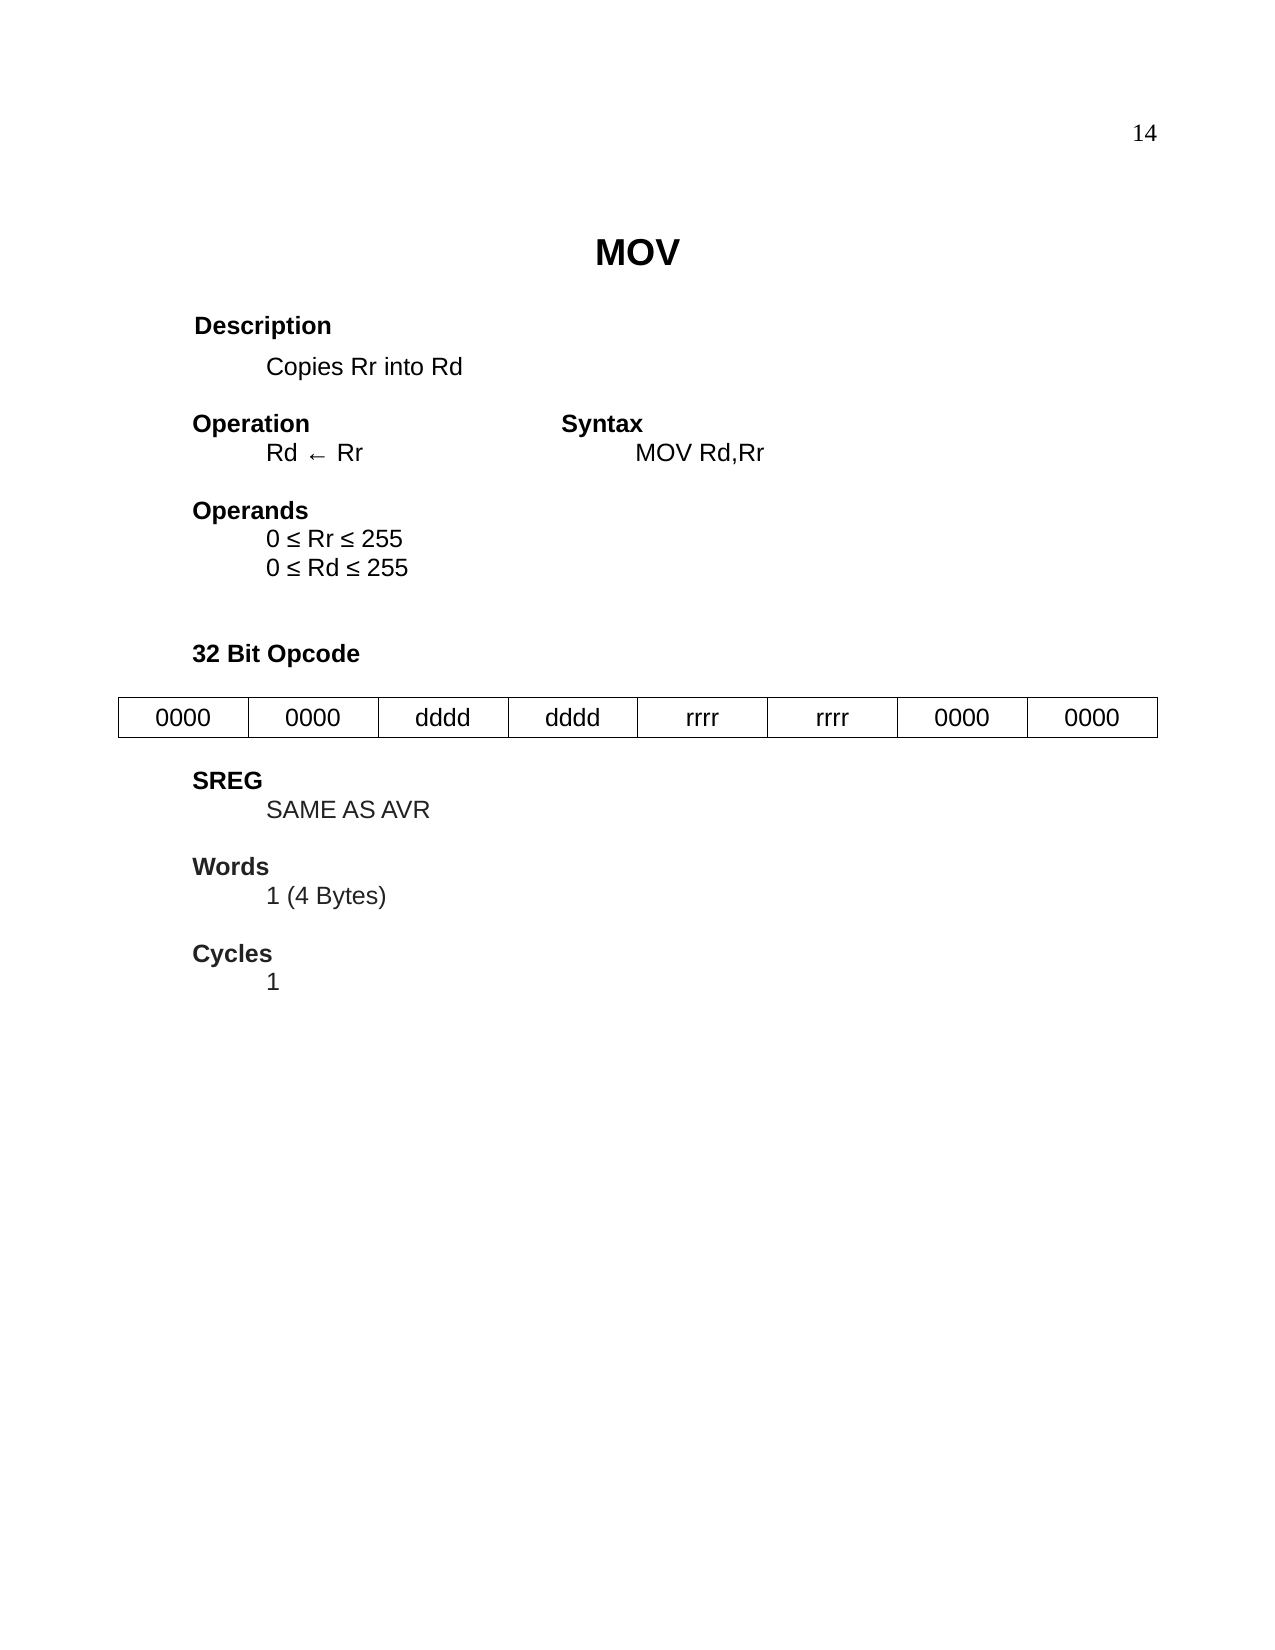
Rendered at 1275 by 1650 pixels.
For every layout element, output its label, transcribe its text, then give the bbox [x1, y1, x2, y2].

text Cycles [118, 939, 1157, 967]
table_header rrrr [768, 698, 897, 737]
text SREG [118, 766, 1157, 795]
text Operation Syntax [118, 409, 1157, 438]
subtitle Description [118, 311, 1157, 339]
text 1 [118, 967, 1157, 996]
text 32 Bit Opcode [118, 639, 1157, 668]
subtitle MOV [118, 230, 1157, 273]
text Rd ← Rr MOV Rd,Rr [118, 438, 1157, 467]
table_header rrrr [638, 698, 767, 737]
text 1 (4 Bytes) [118, 881, 1157, 910]
text Operands [118, 496, 1157, 524]
text SAME AS AVR [118, 795, 1157, 824]
table_header dddd [379, 698, 508, 737]
text 0 ≤ Rd ≤ 255 [118, 553, 1157, 582]
table_header 0000 [898, 698, 1027, 737]
text Words [118, 852, 1157, 881]
text Copies Rr into Rd [118, 352, 1157, 381]
table_header dddd [509, 698, 637, 737]
table_header 0000 [1028, 698, 1157, 737]
table_header 0000 [119, 698, 248, 737]
table_header 0000 [249, 698, 378, 737]
text 0 ≤ Rr ≤ 255 [118, 524, 1157, 553]
